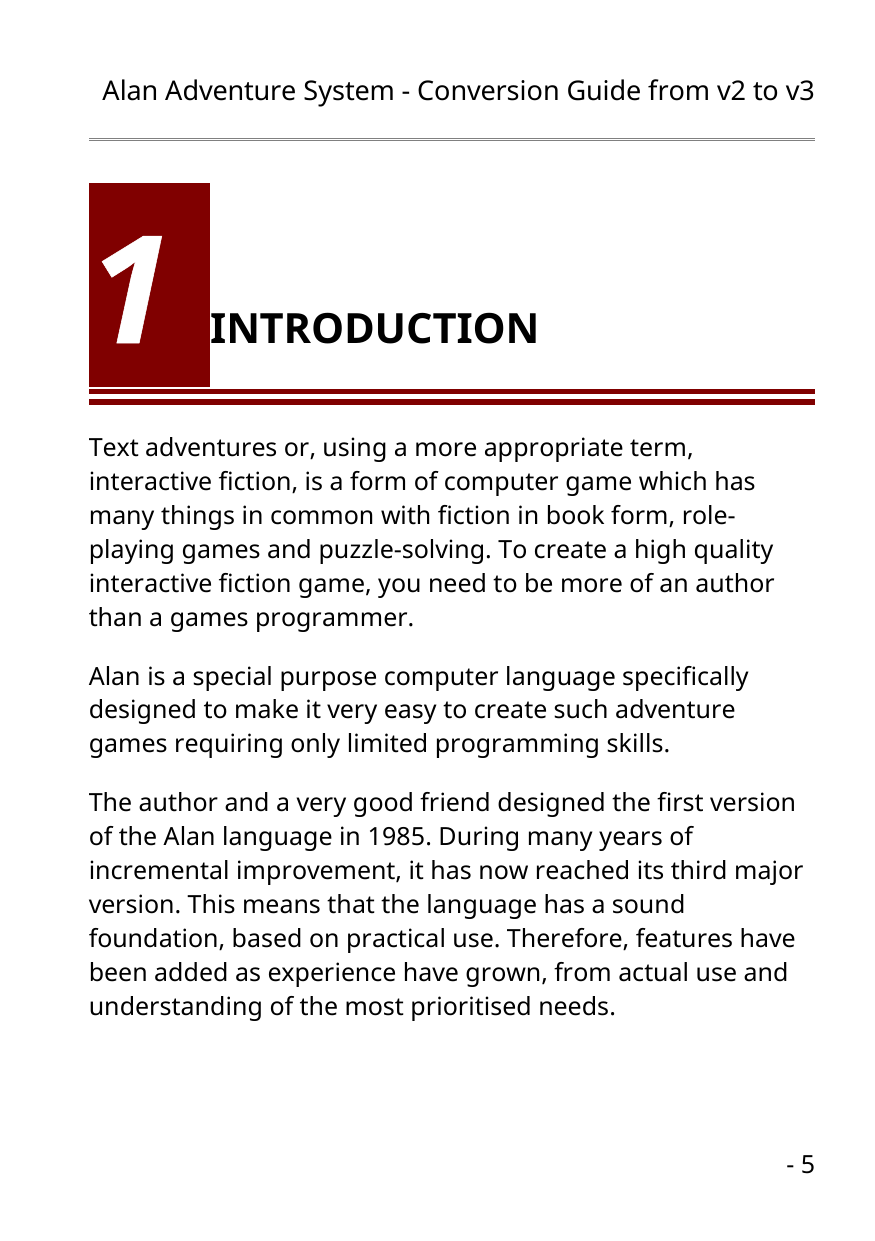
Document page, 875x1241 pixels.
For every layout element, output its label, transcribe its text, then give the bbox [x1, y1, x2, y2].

text Alan is a special purpose computer language specifically designed to make it very easy to create such adventure games requiring only limited programming skills. [88, 658, 815, 760]
subtitle Introduction [88, 183, 815, 405]
text The author and a very good friend designed the first version of the Alan language in 1985. During many years of incremental improvement, it has now reached its third major version. This means that the lan­guage has a sound foundation, based on practical use. Therefore, features have been added as experience have grown, from actual use and understanding of the most prioritised needs. [88, 785, 815, 1023]
text Text adventures or, using a more appropriate term, interactive fiction, is a form of computer game which has many things in common with fiction in book form, role-playing games and puzzle-solving. To create a high quality inter­active fiction game, you need to be more of an author than a games program­mer. [88, 430, 815, 633]
